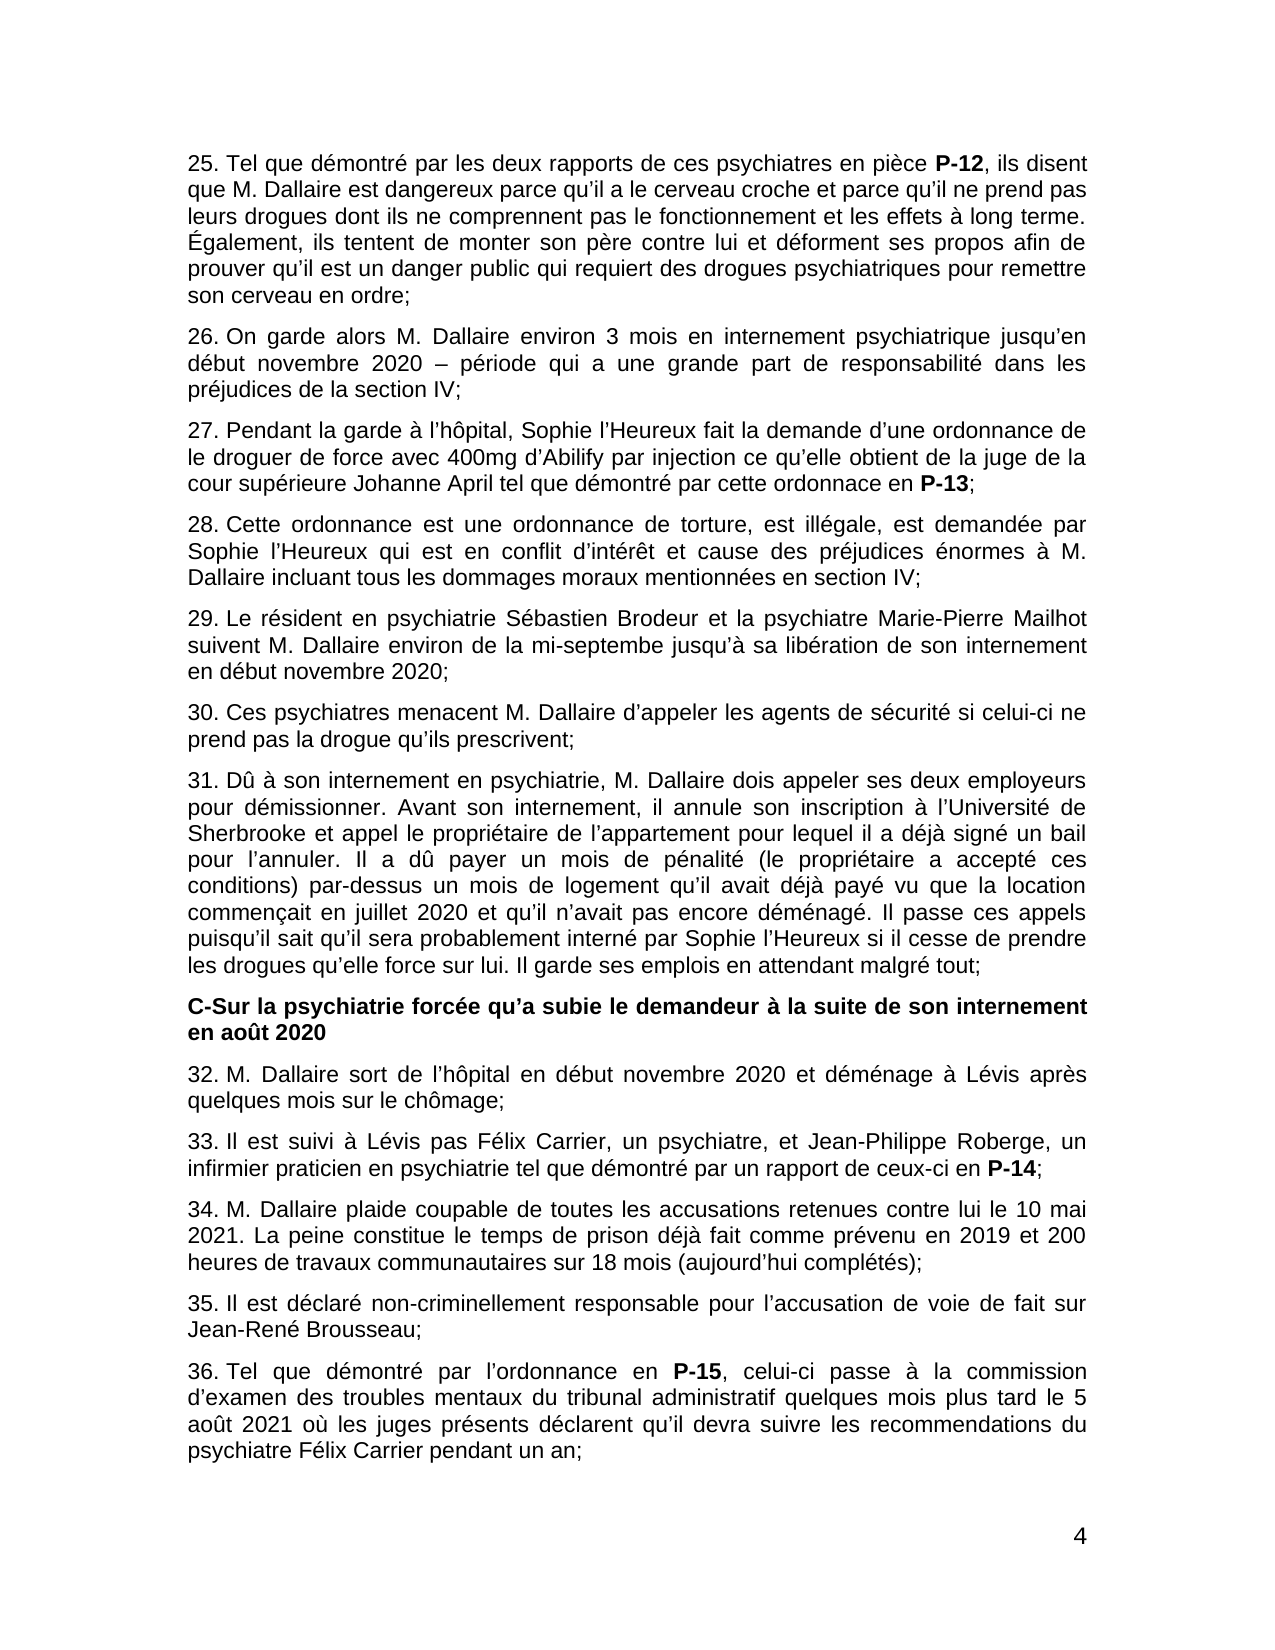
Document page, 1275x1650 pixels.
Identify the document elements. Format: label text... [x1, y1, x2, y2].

list Tel que démontré par l’ordonnance en P-15, celui-ci passe à la commission d’examen des troubles mentaux du tribunal administratif quelques mois plus tard le 5 août 2021 où les juges présents déclarent qu’il devra suivre les recommendations du psychiatre Félix Carrier pendant un an; [187, 1358, 1087, 1463]
list M. Dallaire sort de l’hôpital en début novembre 2020 et déménage à Lévis après quelques mois sur le chômage; [187, 1061, 1087, 1113]
list Le résident en psychiatrie Sébastien Brodeur et la psychiatre Marie-Pierre Mailhot suivent M. Dallaire environ de la mi-septembe jusqu’à sa libération de son internement en début novembre 2020; [187, 605, 1087, 684]
list Pendant la garde à l’hôpital, Sophie l’Heureux fait la demande d’une ordonnance de le droguer de force avec 400mg d’Abilify par injection ce qu’elle obtient de la juge de la cour supérieure Johanne April tel que démontré par cette ordonnace en P-13; [187, 417, 1087, 496]
list Il est suivi à Lévis pas Félix Carrier, un psychiatre, et Jean-Philippe Roberge, un infirmier praticien en psychiatrie tel que démontré par un rapport de ceux-ci en P-14; [187, 1128, 1087, 1181]
list Dû à son internement en psychiatrie, M. Dallaire dois appeler ses deux employeurs pour démissionner. Avant son internement, il annule son inscription à l’Université de Sherbrooke et appel le propriétaire de l’appartement pour lequel il a déjà signé un bail pour l’annuler. Il a dû payer un mois de pénalité (le propriétaire a accepté ces conditions) par-dessus un mois de logement qu’il avait déjà payé vu que la location commençait en juillet 2020 et qu’il n’avait pas encore déménagé. Il passe ces appels puisqu’il sait qu’il sera probablement interné par Sophie l’Heureux si il cesse de prendre les drogues qu’elle force sur lui. Il garde ses emplois en attendant malgré tout; [187, 767, 1087, 978]
list Cette ordonnance est une ordonnance de torture, est illégale, est demandée par Sophie l’Heureux qui est en conflit d’intérêt et cause des préjudices énormes à M. Dallaire incluant tous les dommages moraux mentionnées en section IV; [187, 511, 1087, 590]
list Il est déclaré non-criminellement responsable pour l’accusation de voie de fait sur Jean-René Brousseau; [187, 1290, 1087, 1343]
list Tel que démontré par les deux rapports de ces psychiatres en pièce P-12, ils disent que M. Dallaire est dangereux parce qu’il a le cerveau croche et parce qu’il ne prend pas leurs drogues dont ils ne comprennent pas le fonctionnement et les effets à long terme. Également, ils tentent de monter son père contre lui et déforment ses propos afin de prouver qu’il est un danger public qui requiert des drogues psychiatriques pour remettre son cerveau en ordre; [187, 150, 1087, 308]
list M. Dallaire plaide coupable de toutes les accusations retenues contre lui le 10 mai 2021. La peine constitue le temps de prison déjà fait comme prévenu en 2019 et 200 heures de travaux communautaires sur 18 mois (aujourd’hui complétés); [187, 1196, 1087, 1275]
list On garde alors M. Dallaire environ 3 mois en internement psychiatrique jusqu’en début novembre 2020 – période qui a une grande part de responsabilité dans les préjudices de la section IV; [187, 323, 1087, 402]
list Ces psychiatres menacent M. Dallaire d’appeler les agents de sécurité si celui-ci ne prend pas la drogue qu’ils prescrivent; [187, 699, 1087, 752]
text C-Sur la psychiatrie forcée qu’a subie le demandeur à la suite de son internement en août 2020 [187, 993, 1087, 1046]
